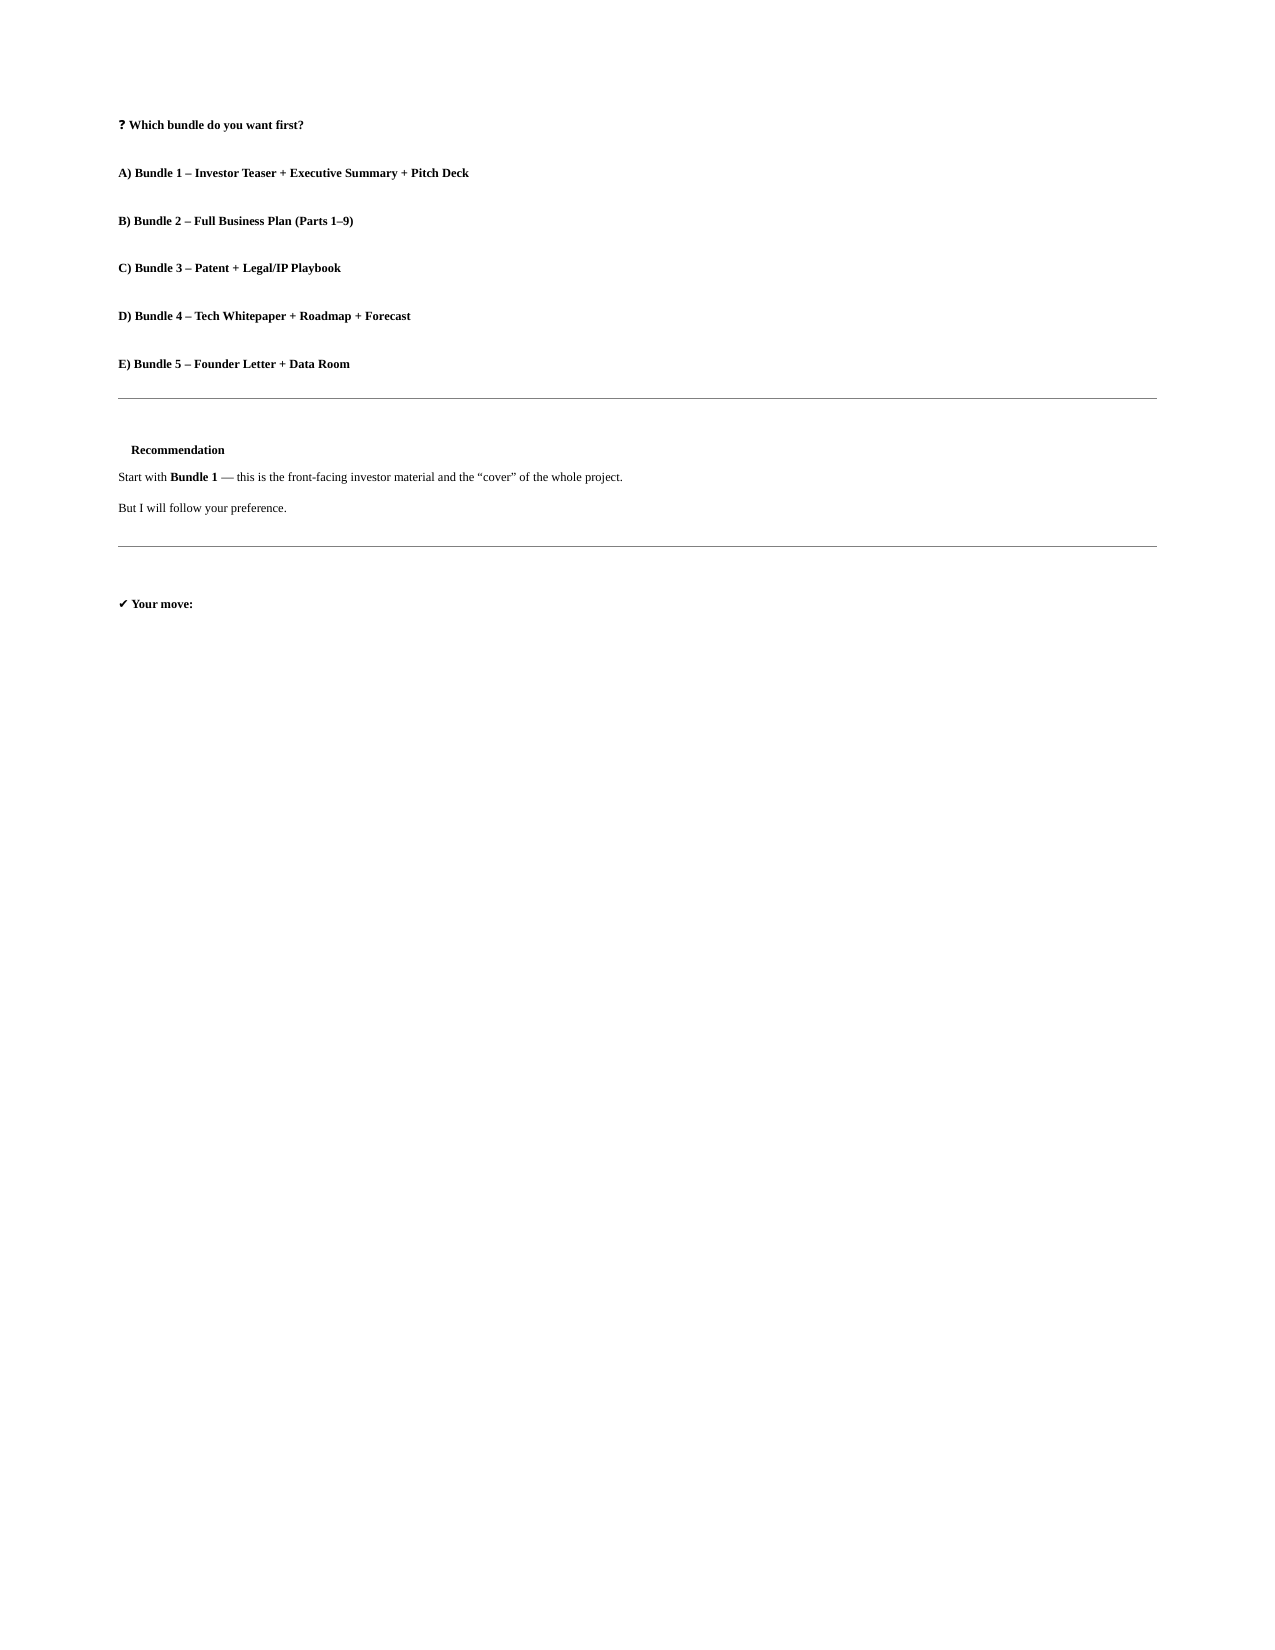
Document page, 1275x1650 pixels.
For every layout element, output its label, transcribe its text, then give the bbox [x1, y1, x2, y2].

subtitle E) Bundle 5 – Founder Letter + Data Room [118, 357, 1157, 371]
subtitle B) Bundle 2 – Full Business Plan (Parts 1–9) [118, 213, 1157, 228]
text Start with Bundle 1 — this is the front-facing investor material and the “cover” of the whole project. [118, 469, 1157, 484]
subtitle D) Bundle 4 – Tech Whitepaper + Roadmap + Forecast [118, 309, 1157, 323]
subtitle ✔ Your move: [118, 596, 1157, 611]
subtitle C) Bundle 3 – Patent + Legal/IP Playbook [118, 261, 1157, 276]
subtitle 📌 Recommendation [118, 442, 1157, 457]
text But I will follow your preference. [118, 500, 1157, 515]
subtitle ❓ Which bundle do you want first? [118, 118, 1157, 132]
subtitle A) Bundle 1 – Investor Teaser + Executive Summary + Pitch Deck [118, 166, 1157, 180]
